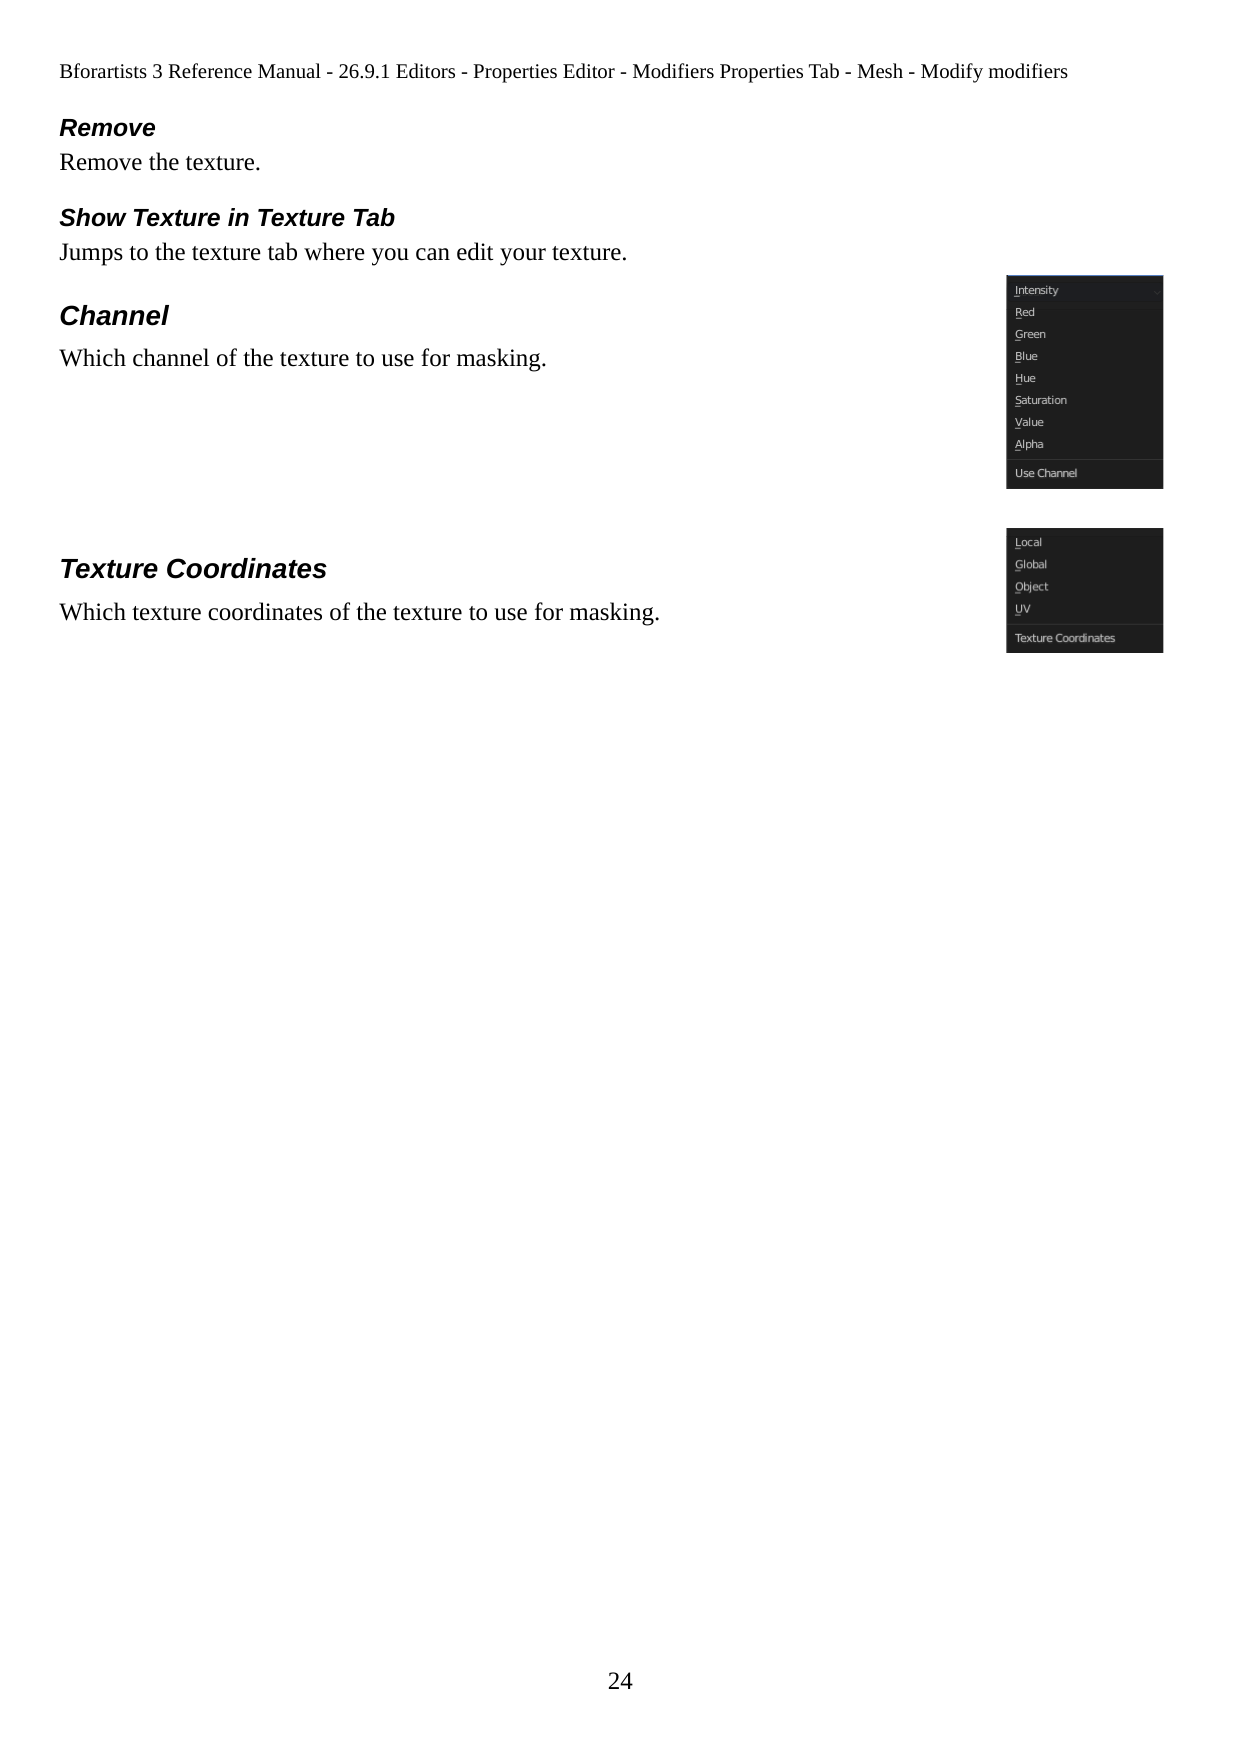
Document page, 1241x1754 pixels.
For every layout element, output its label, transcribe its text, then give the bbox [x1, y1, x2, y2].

text Which channel of the texture to use for masking. [59, 343, 1006, 372]
text Which texture coordinates of the texture to use for masking. [59, 597, 1006, 625]
subtitle [1164, 299, 1181, 331]
subtitle [1164, 552, 1181, 584]
text Remove the texture. [59, 147, 1181, 176]
subtitle Texture Coordinates [59, 552, 1006, 584]
picture [1006, 528, 1164, 653]
subtitle Remove [59, 113, 1181, 141]
picture [1006, 275, 1164, 489]
subtitle Show Texture in Texture Tab [59, 203, 1181, 231]
text Jumps to the texture tab where you can edit your texture. [59, 237, 1181, 266]
subtitle Channel [59, 299, 1006, 331]
